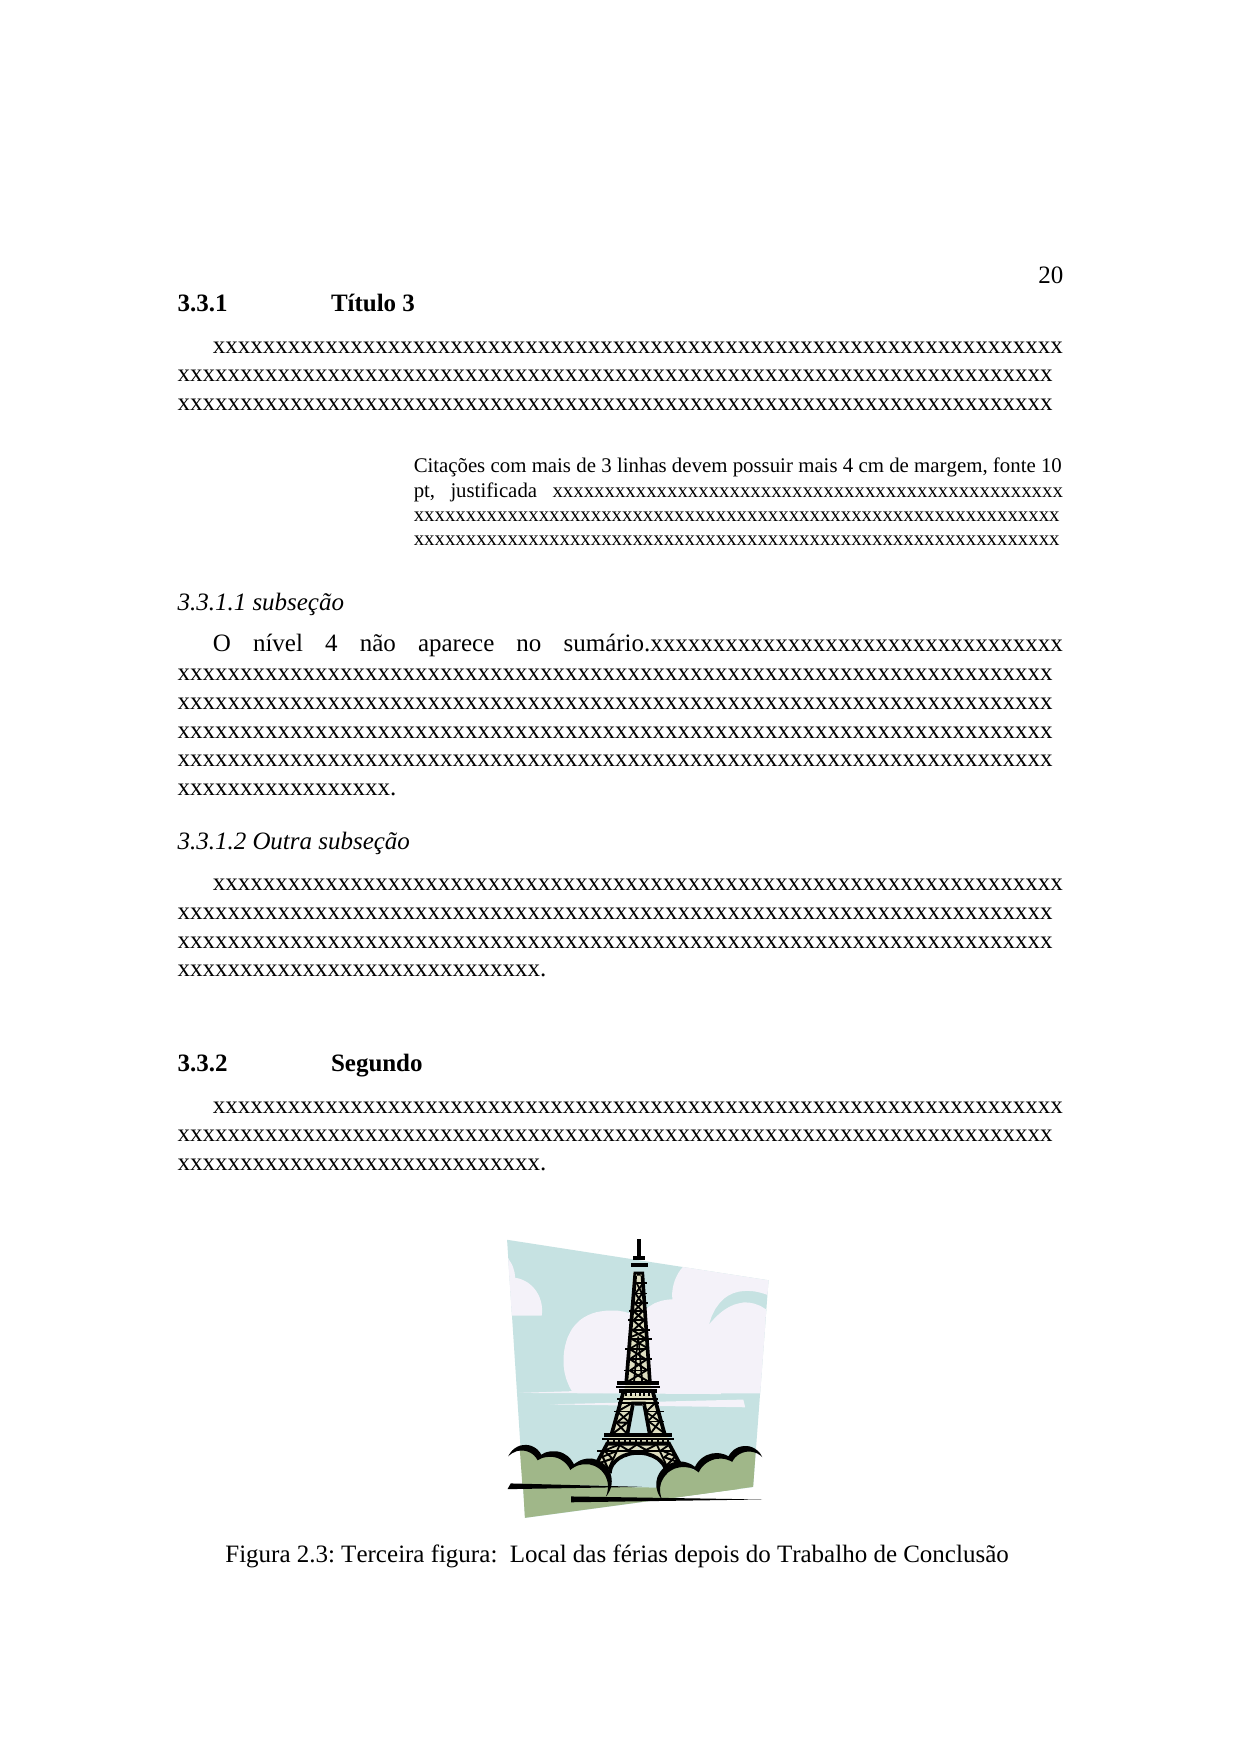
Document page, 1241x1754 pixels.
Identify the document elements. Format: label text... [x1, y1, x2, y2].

subtitle subseção [177, 587, 1063, 616]
text Citações com mais de 3 linhas devem possuir mais 4 cm de margem, fonte 10 pt, justificada xxxxxxxxxxxxxxxxxxxxxxxxxxxxxxxxxxxxxxxxxxxxxxxxx xxxxxxxxxxxxxxxxxxxxxxxxxxxxxxxxxxxxxxxxxxxxxxxxxxxxxxxxxxxxxxxxxxxxxxxxxxxxxxxxxxxxxxxxxxxxxxxxxxxxxxxxxxxxxxxxxxxxxxxxxxxx [413, 453, 1063, 550]
subtitle Segundo [177, 1048, 1063, 1077]
subtitle Título 3 [177, 288, 1063, 317]
text Figura 2.3: Terceira figura: Local das férias depois do Trabalho de Conclusão [177, 1539, 1063, 1568]
text O nível 4 não aparece no sumário.xxxxxxxxxxxxxxxxxxxxxxxxxxxxxxxxx xxxxxxxxxxxxxxxxxxxxxxxxxxxxxxxxxxxxxxxxxxxxxxxxxxxxxxxxxxxxxxxxxxxxxxxxxxxxxxxxxxxxxxxxxxxxxxxxxxxxxxxxxxxxxxxxxxxxxxxxxxxxxxxxxxxxxxxxxxxxxxxxxxxxxxxxxxxxxxxxxxxxxxxxxxxxxxxxxxxxxxxxxxxxxxxxxxxxxxxxxxxxxxxxxxxxxxxxxxxxxxxxxxxxxxxxxxxxxxxxxxxxxxxxxxxxxxxxxxxxxxxxxxxxxxxxxxxxxxxxxxxxxxxxxxxxxxxxx. [177, 628, 1063, 801]
text xxxxxxxxxxxxxxxxxxxxxxxxxxxxxxxxxxxxxxxxxxxxxxxxxxxxxxxxxxxxxxxxxxxxxxxxxxxxxxxxxxxxxxxxxxxxxxxxxxxxxxxxxxxxxxxxxxxxxxxxxxxxxxxxxxxxxxxxxxxxxxxxxxxxxxxxxxxxxxxxxxxxxxx. [177, 1090, 1063, 1176]
text xxxxxxxxxxxxxxxxxxxxxxxxxxxxxxxxxxxxxxxxxxxxxxxxxxxxxxxxxxxxxxxxxxxxxxxxxxxxxxxxxxxxxxxxxxxxxxxxxxxxxxxxxxxxxxxxxxxxxxxxxxxxxxxxxxxxxxxxxxxxxxxxxxxxxxxxxxxxxxxxxxxxxxxxxxxxxxxxxxxxxxxxxxxxxxxxxxxxxxxxxxxxxxxxxxxxxxxxxxxxxxxxxxxxxxxxxxxxx. [177, 867, 1063, 982]
text xxxxxxxxxxxxxxxxxxxxxxxxxxxxxxxxxxxxxxxxxxxxxxxxxxxxxxxxxxxxxxxxxxxxxxxxxxxxxxxxxxxxxxxxxxxxxxxxxxxxxxxxxxxxxxxxxxxxxxxxxxxxxxxxxxxxxxxxxxxxxxxxxxxxxxxxxxxxxxxxxxxxxxxxxxxxxxxxxxxxxxxxxxxxxxxxxxxxxxxxxxxxxxxx [177, 330, 1063, 416]
subtitle Outra subseção [177, 826, 1063, 855]
